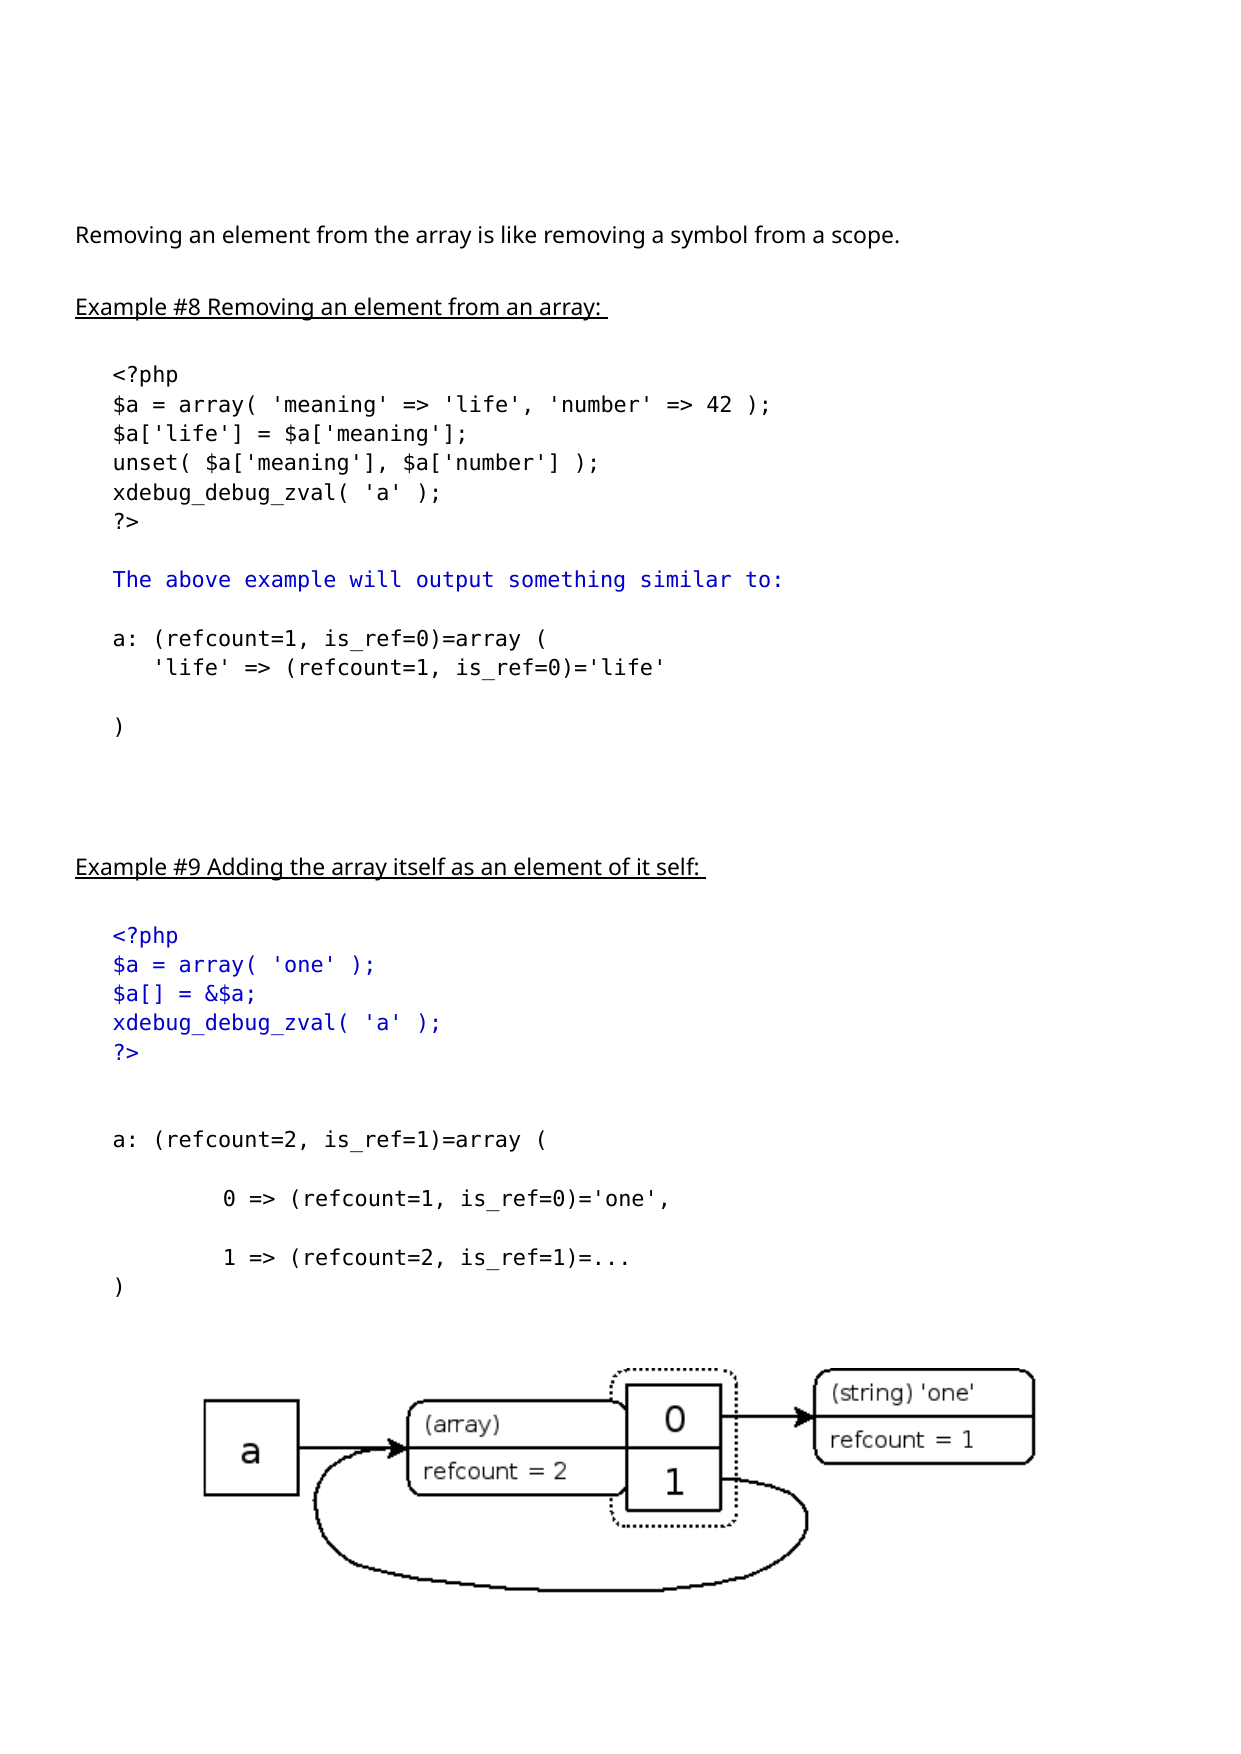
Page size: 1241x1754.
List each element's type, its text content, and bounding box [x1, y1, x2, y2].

text ) [112, 1274, 1165, 1329]
text a: (refcount=2, is_ref=1)=array ( [112, 1128, 1165, 1182]
text Removing an element from the array is like removing a symbol from a scope. [75, 219, 1165, 250]
picture [203, 1368, 1037, 1594]
text The above example will output something similar to: [112, 567, 1165, 593]
text 'life' => (refcount=1, is_ref=0)='life' [112, 655, 1165, 681]
text 0 => (refcount=1, is_ref=0)='one', [112, 1186, 1165, 1241]
text <?php $a = array( 'meaning' => 'life', 'number' => 42 ); $a['life'] = $a['meaning']; unset( $a['meaning'], $a['number'] ); xdebug_debug_zval( 'a' ); ?> [112, 362, 1165, 534]
text Example #8 Removing an element from an array: [75, 291, 1165, 322]
text <?php $a = array( 'one' ); $a[] = &$a; xdebug_debug_zval( 'a' ); ?> [112, 923, 1165, 1065]
text ) [112, 684, 1165, 739]
text 1 => (refcount=2, is_ref=1)=... [112, 1245, 1165, 1270]
text Example #9 Adding the array itself as an element of it self: [75, 851, 1165, 882]
text a: (refcount=1, is_ref=0)=array ( [112, 626, 1165, 651]
